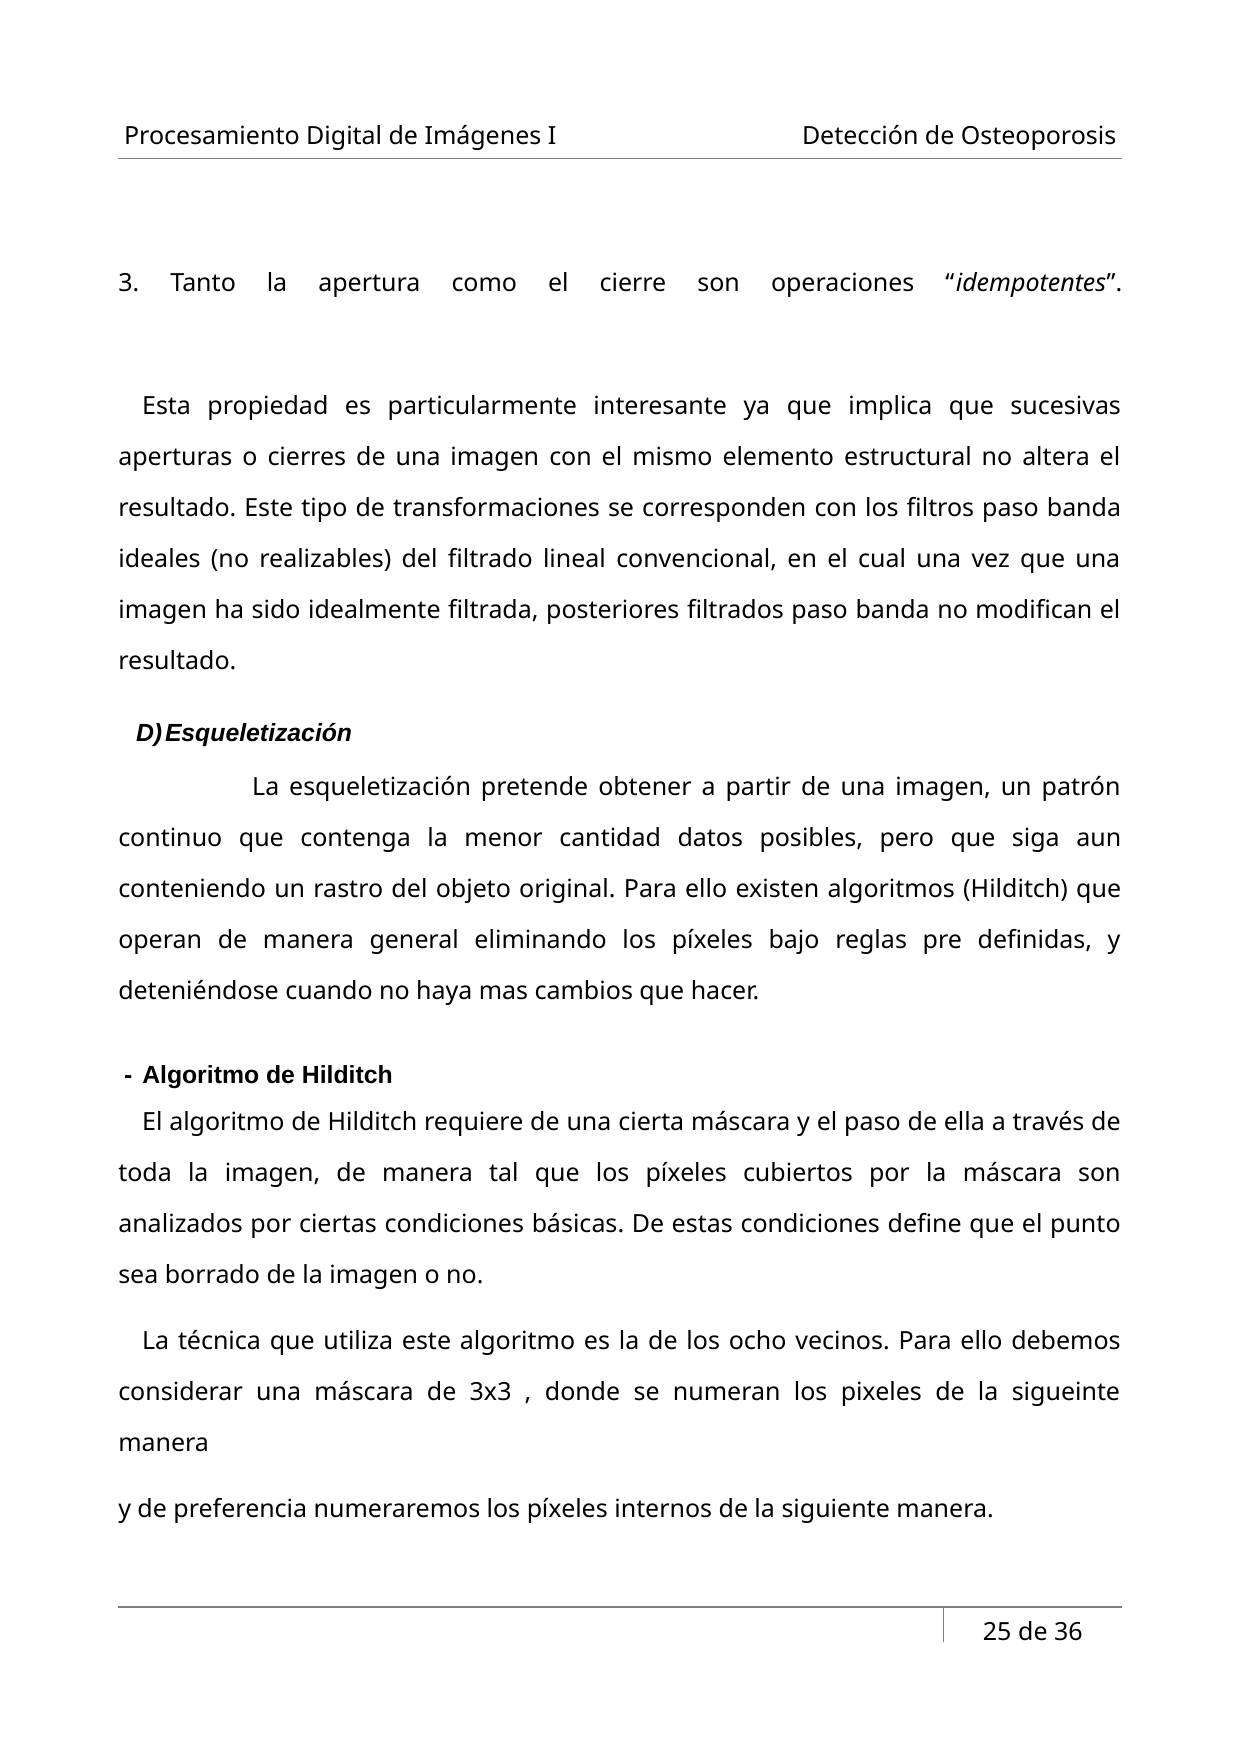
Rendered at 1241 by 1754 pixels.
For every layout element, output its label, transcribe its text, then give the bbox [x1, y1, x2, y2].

subtitle Esqueletización [133, 718, 1122, 747]
text La técnica que utiliza este algoritmo es la de los ocho vecinos. Para ello debemos considerar una máscara de 3x3 , donde se numeran los pixeles de la sigueinte manera [118, 1323, 1122, 1459]
text Esta propiedad es particularmente interesante ya que implica que sucesivas aperturas o cierres de una imagen con el mismo elemento estructural no altera el resultado. Este tipo de transformaciones se corresponden con los filtros paso banda ideales (no realizables) del filtrado lineal convencional, en el cual una vez que una imagen ha sido idealmente filtrada, posteriores filtrados paso banda no modifican el resultado. [118, 387, 1122, 677]
text y de preferencia numeraremos los píxeles internos de la siguiente manera. [118, 1491, 1122, 1525]
list 3. Tanto la apertura como el cierre son operaciones “idempotentes”. [118, 195, 1122, 356]
text El algoritmo de Hilditch requiere de una cierta máscara y el paso de ella a través de toda la imagen, de manera tal que los píxeles cubiertos por la máscara son analizados por ciertas condiciones básicas. De estas condiciones define que el punto sea borrado de la imagen o no. [118, 1104, 1122, 1291]
subtitle Algoritmo de Hilditch [124, 1060, 1122, 1089]
text La esqueletización pretende obtener a partir de una imagen, un patrón continuo que contenga la menor cantidad datos posibles, pero que siga aun conteniendo un rastro del objeto original. Para ello existen algoritmos (Hilditch) que operan de manera general eliminando los píxeles bajo reglas pre definidas, y deteniéndose cuando no haya mas cambios que hacer. [118, 768, 1122, 1006]
